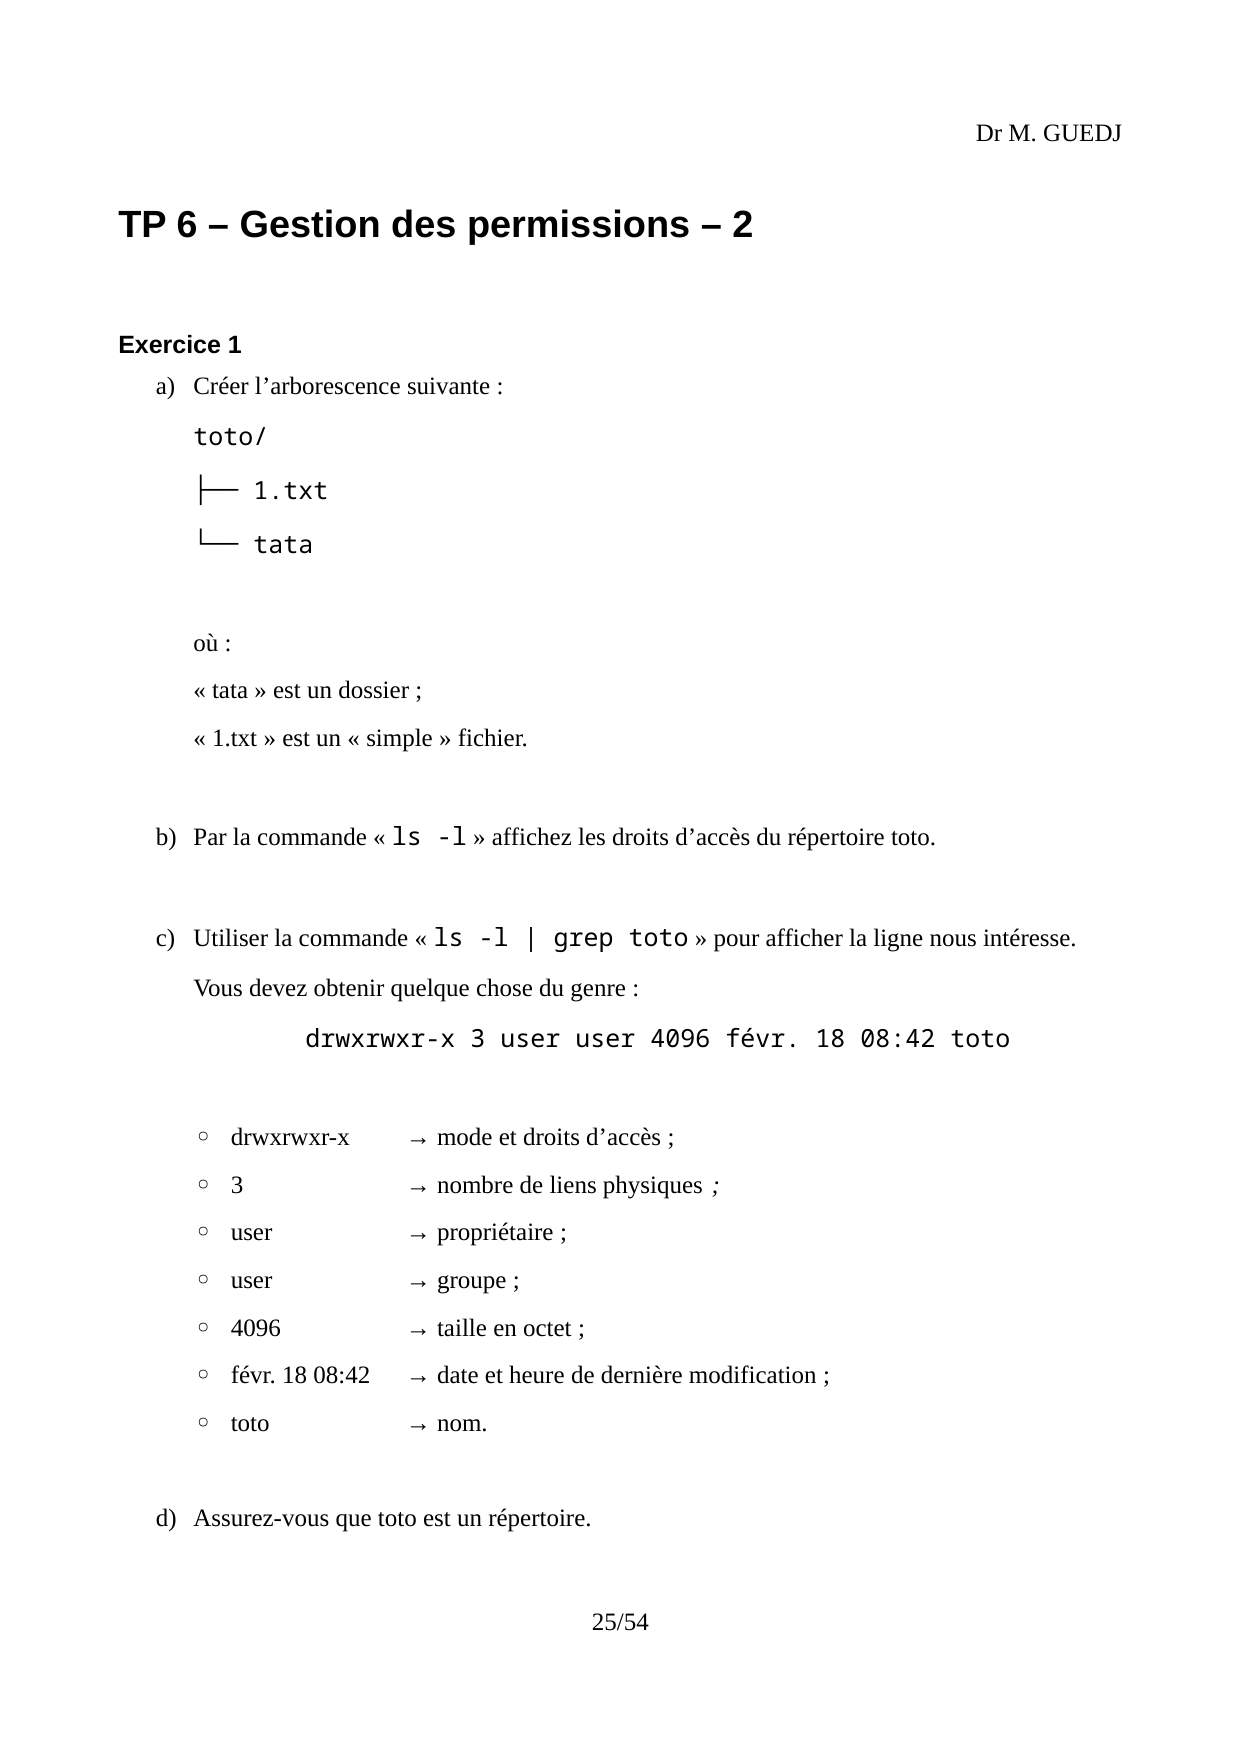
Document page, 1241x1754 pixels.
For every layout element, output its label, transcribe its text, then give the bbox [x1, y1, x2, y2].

text Exercice 1 [118, 330, 1122, 359]
list « 1.txt » est un « simple » fichier. [156, 723, 1122, 752]
list drwxrwxr-x 3 user user 4096 févr. 18 08:42 toto [156, 1021, 1122, 1055]
list toto → nom. [193, 1408, 1122, 1437]
list user → propriétaire ; [193, 1217, 1122, 1246]
list 3 → nombre de liens physiques ; [193, 1170, 1122, 1199]
list févr. 18 08:42 → date et heure de dernière modification ; [193, 1360, 1122, 1389]
list Utiliser la commande « ls -l | grep toto » pour afficher la ligne nous intéresse. [156, 919, 1122, 954]
list ├── 1.txt [156, 473, 1122, 507]
subtitle TP 6 – Gestion des permissions – 2 [118, 201, 1122, 245]
list drwxrwxr-x → mode et droits d’accès ; [193, 1122, 1122, 1151]
list « tata » est un dossier ; [156, 675, 1122, 704]
list Assurez-vous que toto est un répertoire. [156, 1503, 1122, 1532]
list Vous devez obtenir quelque chose du genre : [156, 973, 1122, 1002]
list └── tata [156, 526, 1122, 561]
list où : [156, 628, 1122, 657]
list user → groupe ; [193, 1265, 1122, 1294]
list Par la commande « ls -l » affichez les droits d’accès du répertoire toto. [156, 818, 1122, 852]
list toto/ [156, 419, 1122, 453]
list 4096 → taille en octet ; [193, 1313, 1122, 1341]
list Créer l’arborescence suivante : [156, 371, 1122, 400]
